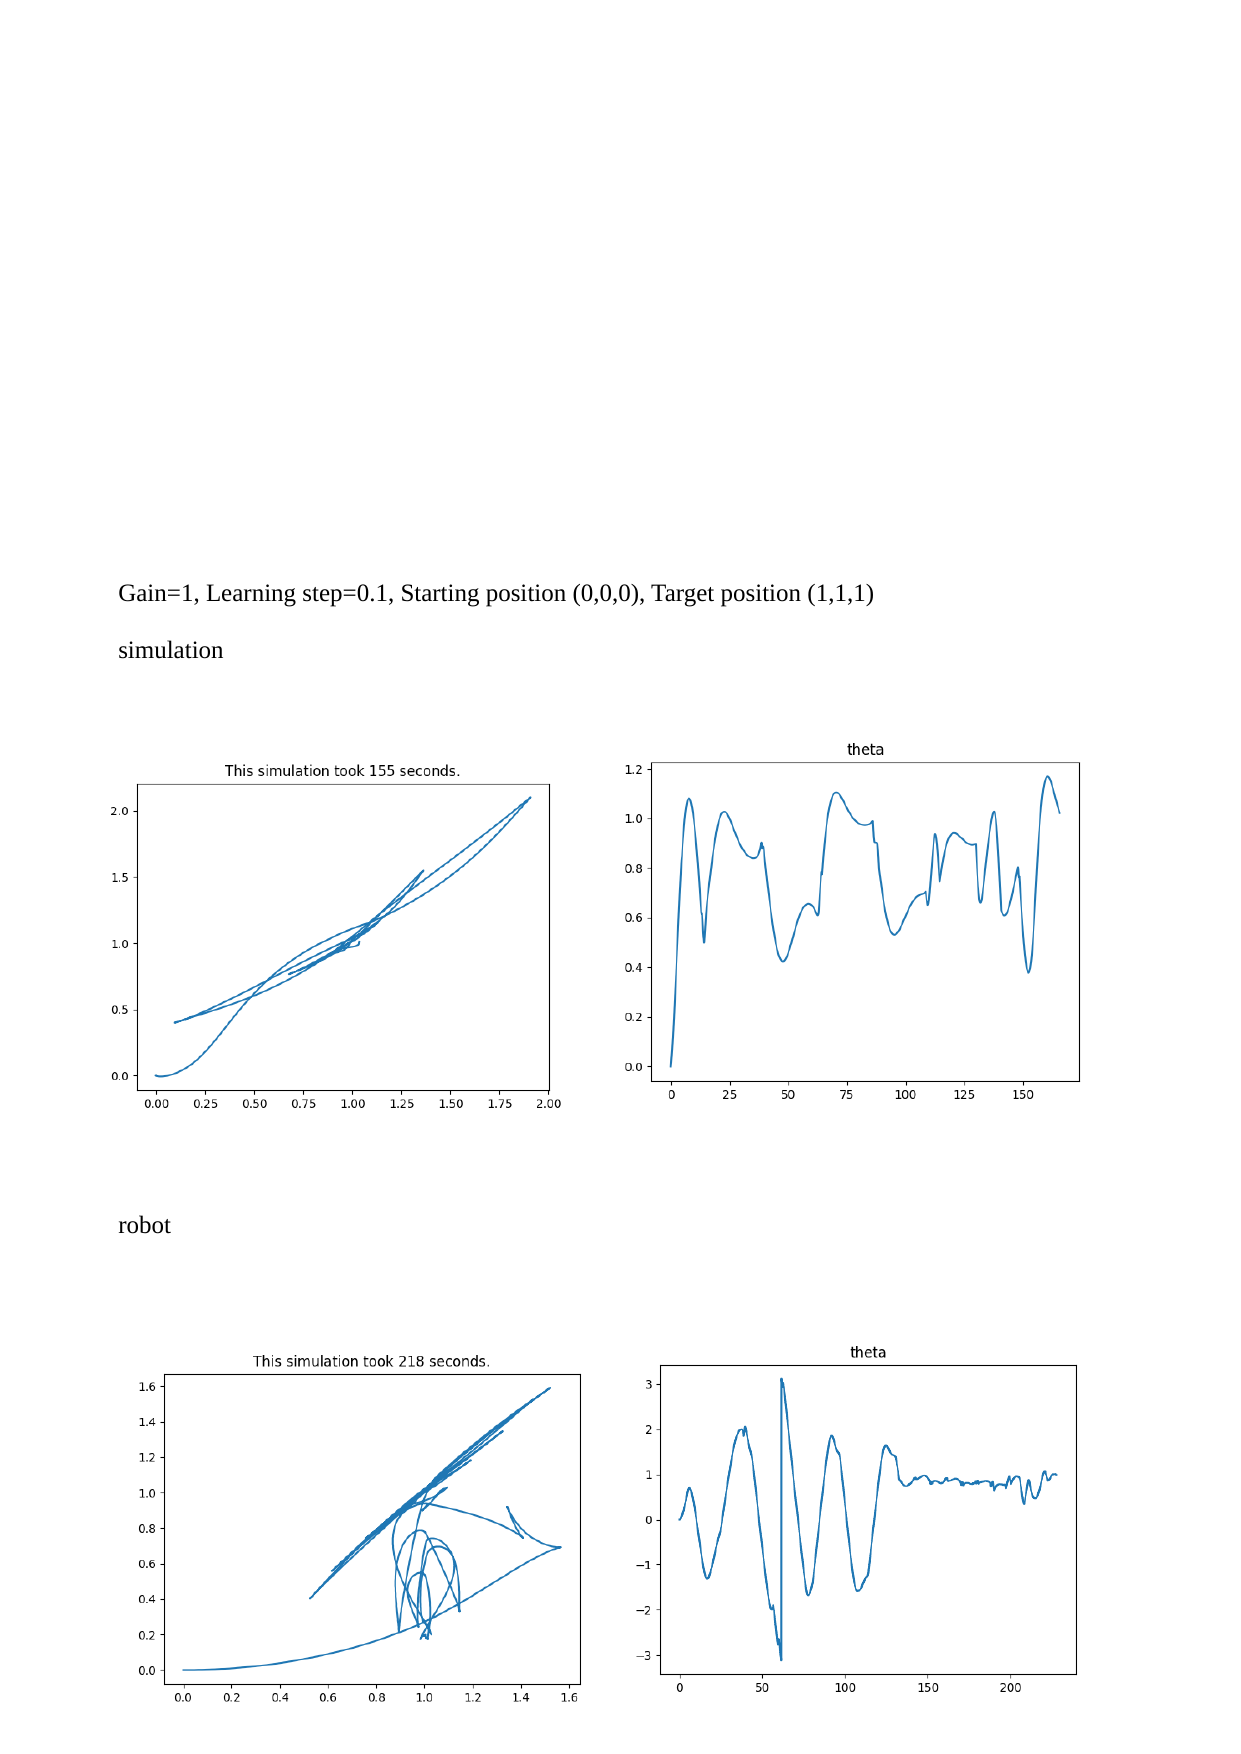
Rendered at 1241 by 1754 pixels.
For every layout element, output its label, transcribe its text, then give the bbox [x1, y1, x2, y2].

picture [97, 1316, 1129, 1728]
text Gain=1, Learning step=0.1, Starting position (0,0,0), Target position (1,1,1) [118, 578, 1122, 607]
text robot [118, 1211, 1122, 1239]
text simulation [118, 636, 1122, 664]
picture [70, 712, 1134, 1134]
